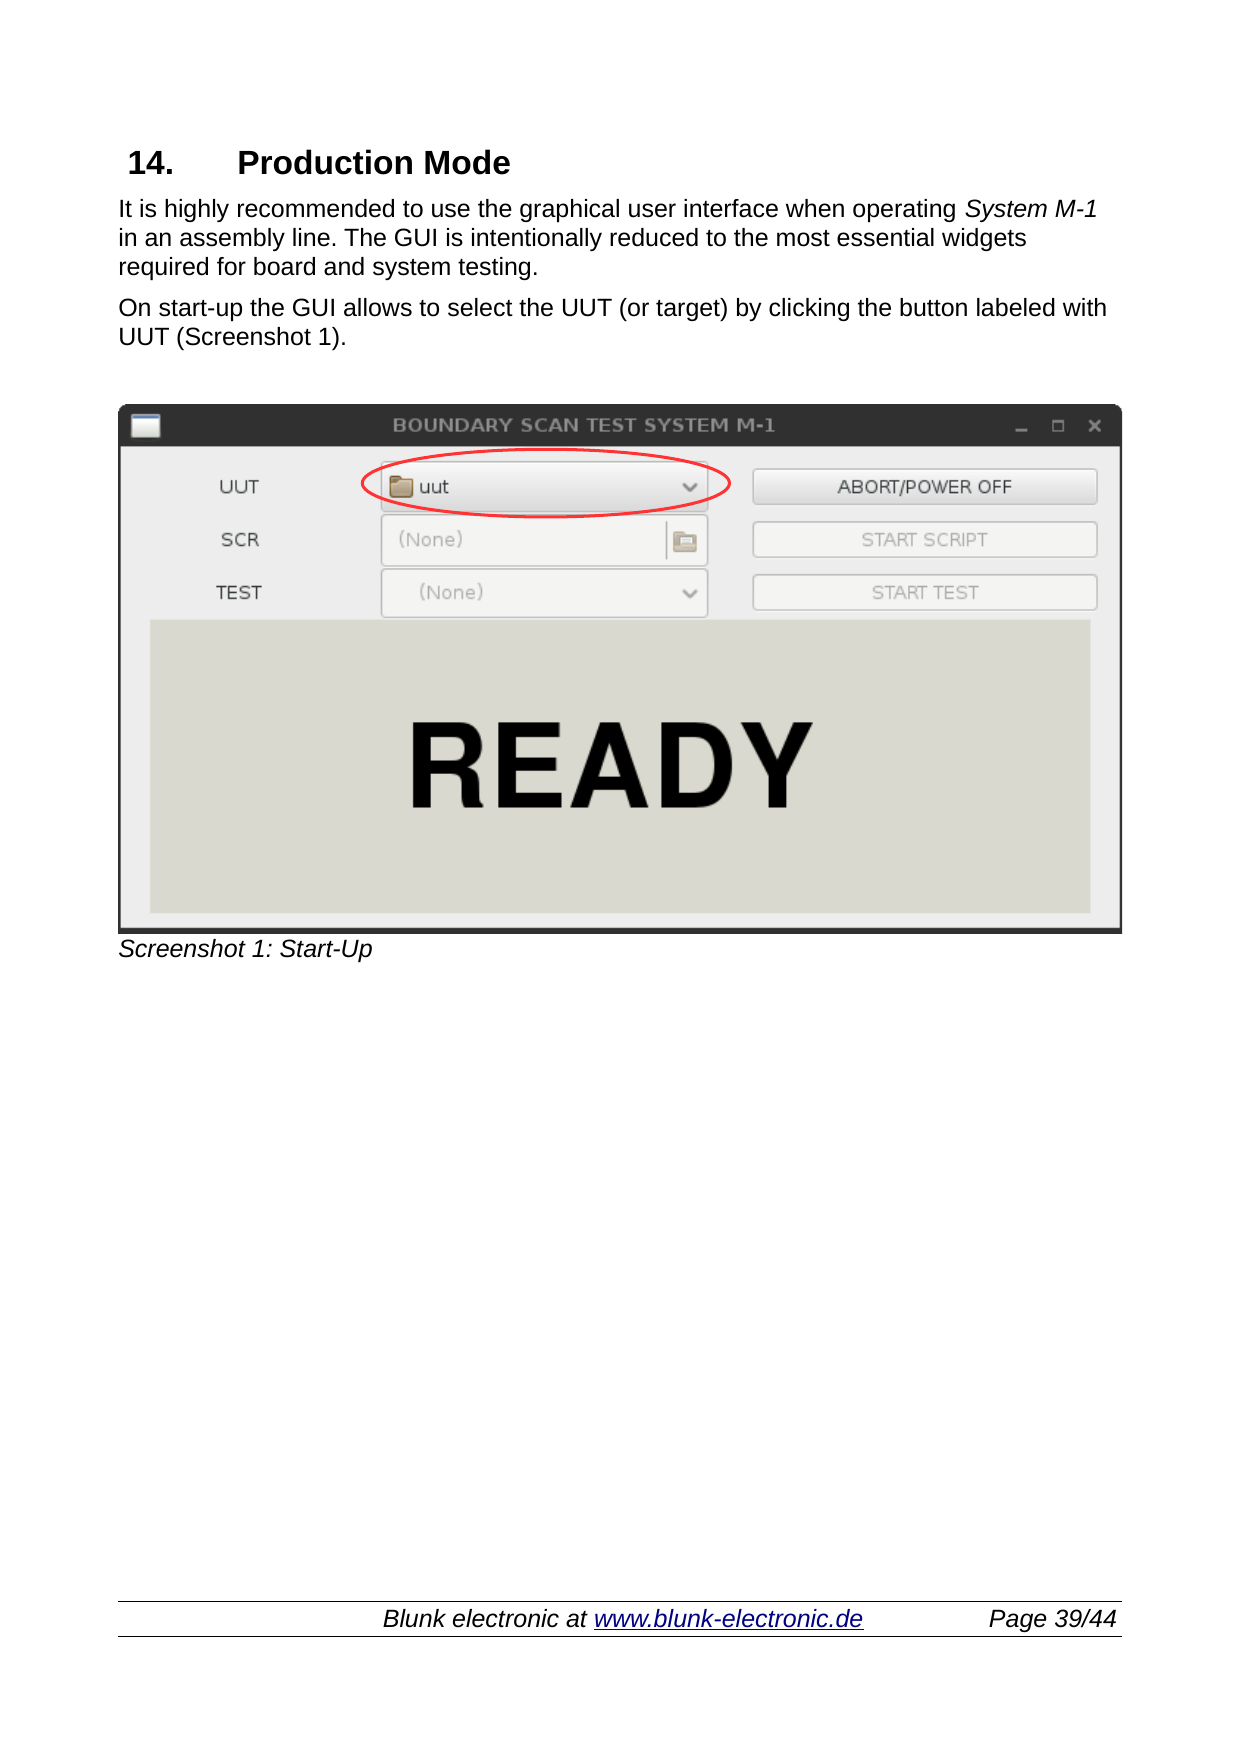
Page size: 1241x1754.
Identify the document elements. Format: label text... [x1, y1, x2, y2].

text On start-up the GUI allows to select the UUT (or target) by clicking the button labeled with UUT (Screenshot 1). [118, 293, 1122, 351]
text It is highly recommended to use the graphical user interface when operating System M-1 in an assembly line. The GUI is intentionally reduced to the most essential widgets required for board and system testing. [118, 194, 1122, 281]
text Screenshot 1: Start-Up [118, 934, 1122, 963]
subtitle Production Mode [118, 143, 1122, 182]
picture [118, 404, 1123, 934]
